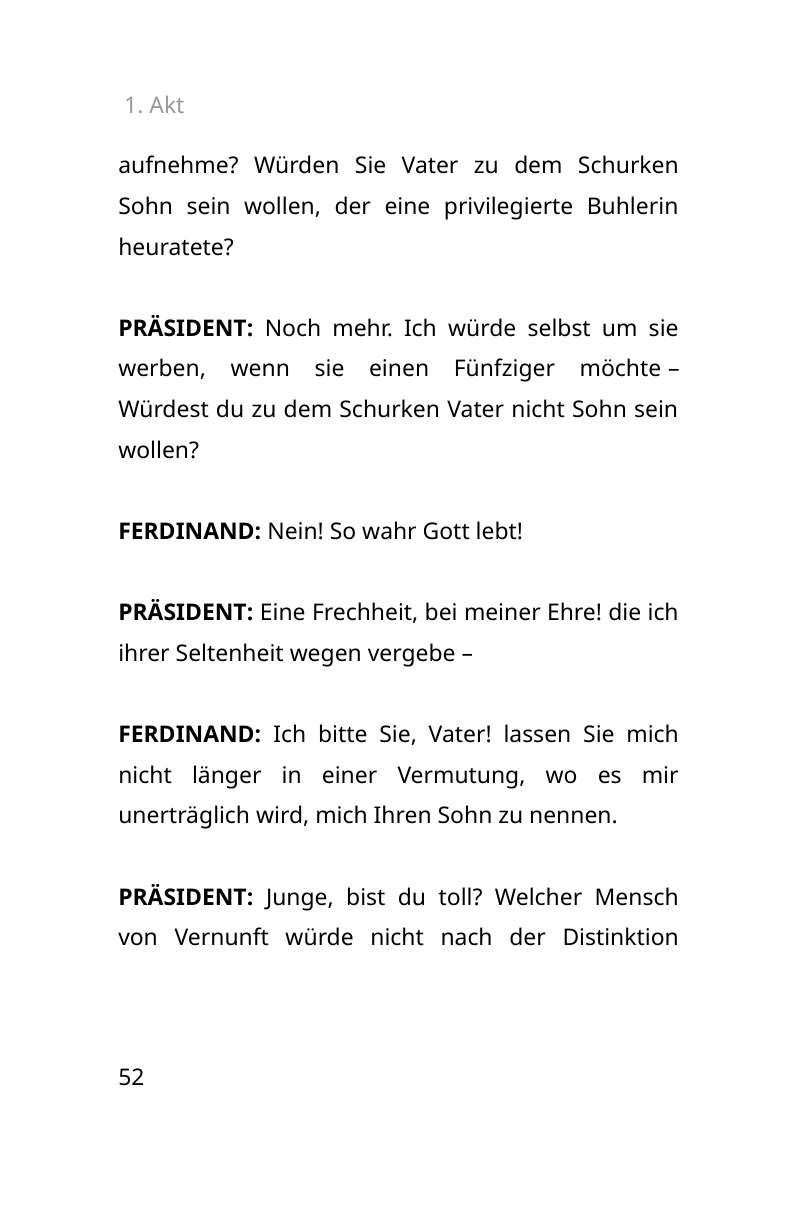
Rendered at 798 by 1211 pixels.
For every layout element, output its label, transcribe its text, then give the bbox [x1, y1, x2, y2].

text PRÄSIDENT: Eine Frechheit, bei meiner Ehre! die ich ihrer Seltenheit wegen vergebe – [118, 567, 679, 668]
text FERDINAND: Ich bitte Sie, Vater! lassen Sie mich nicht länger in einer Vermutung, wo es mir unerträglich wird, mich Ihren Sohn zu nennen. [118, 689, 679, 831]
text PRÄSIDENT: Junge, bist du toll? Welcher Mensch von Vernunft würde nicht nach der Distinktion [118, 852, 679, 952]
text aufnehme? Würden Sie Vater zu dem Schurken Sohn sein wollen, der eine privilegierte Buhlerin heuratete? [118, 149, 679, 262]
text PRÄSIDENT: Noch mehr. Ich würde selbst um sie werben, wenn sie einen Fünfziger möchte – Würdest du zu dem Schurken Vater nicht Sohn sein wollen? [118, 283, 679, 465]
text FERDINAND: Nein! So wahr Gott lebt! [118, 486, 679, 546]
